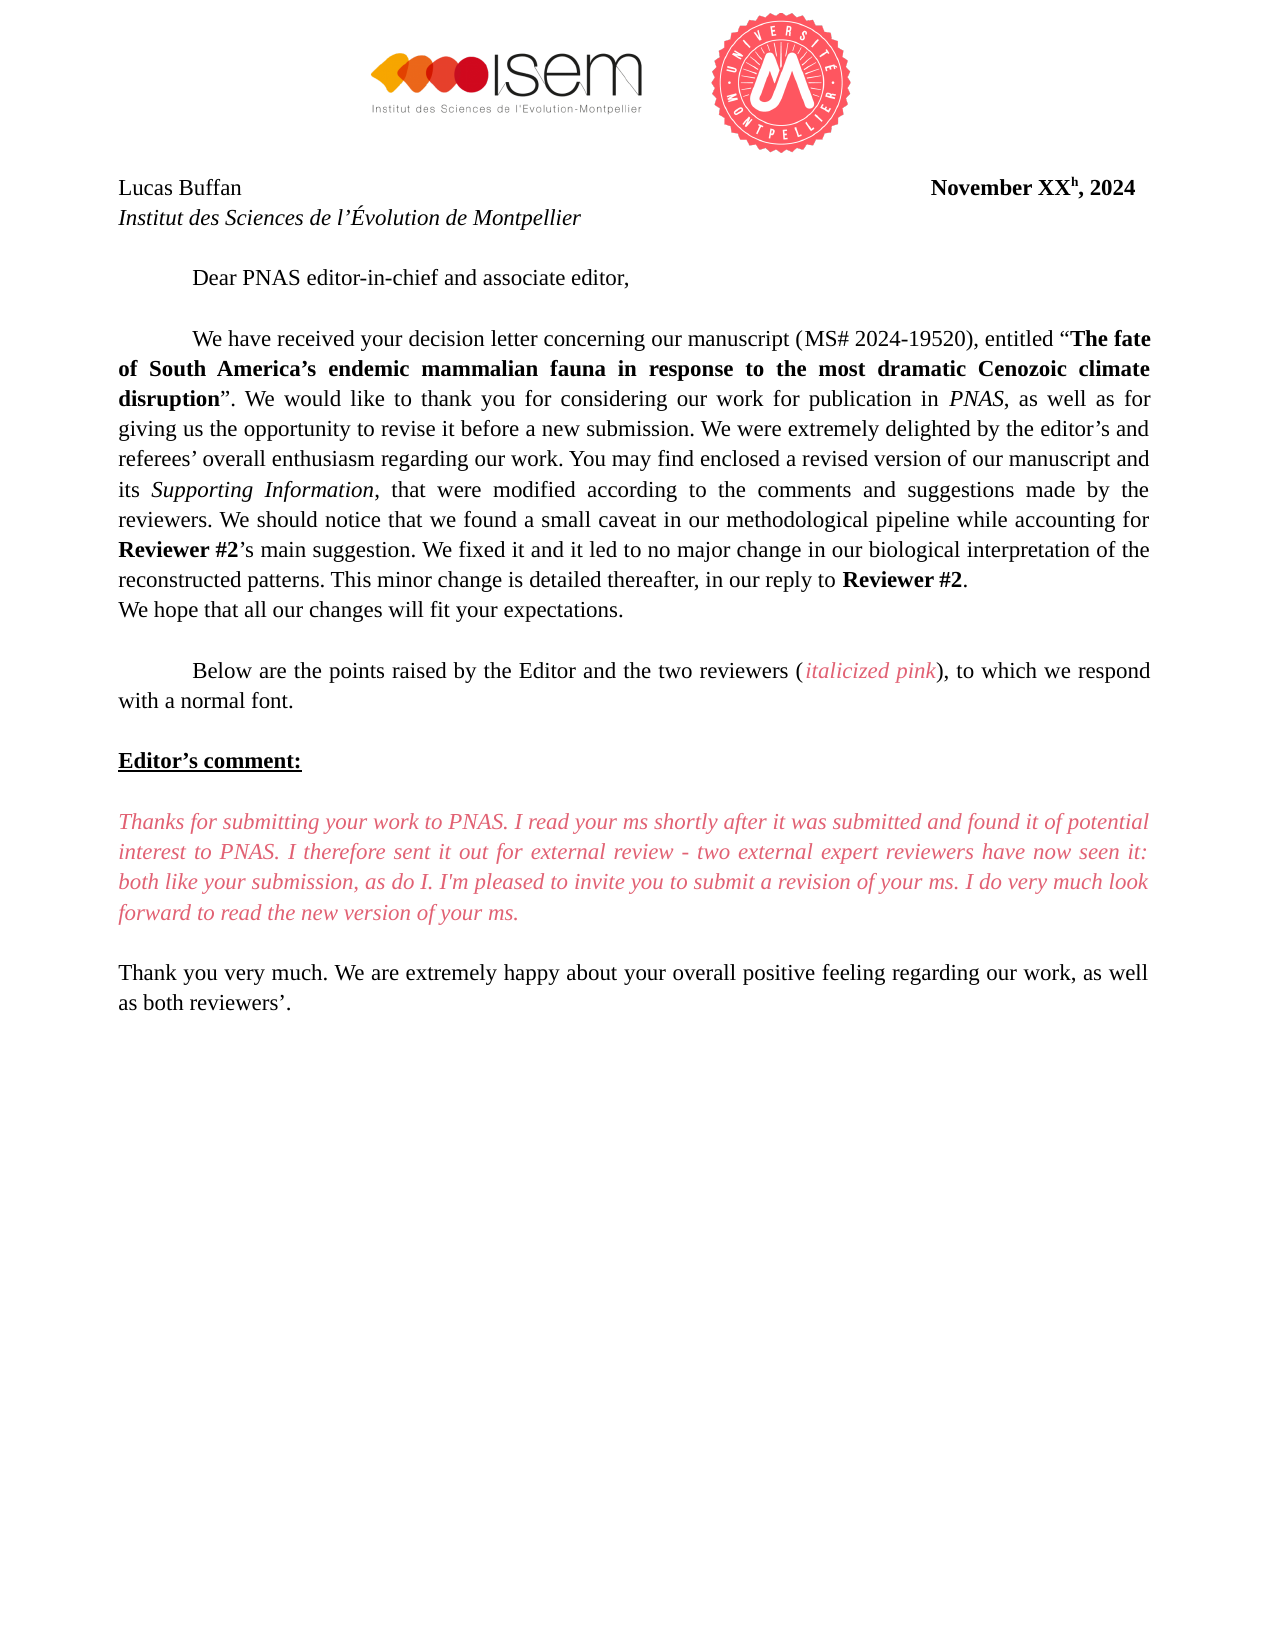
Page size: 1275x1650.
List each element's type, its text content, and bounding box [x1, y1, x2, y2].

text Thanks for submitting your work to PNAS. I read your ms shortly after it was submitted and found it of potential interest to PNAS. I therefore sent it out for external review - two external expert reviewers have now seen it: both like your submission, as do I. I'm pleased to invite you to submit a revision of your ms. I do very much look forward to read the new version of your ms. [118, 808, 1151, 925]
text Thank you very much. We are extremely happy about your overall positive feeling regarding our work, as well as both reviewers’. [118, 959, 1151, 1016]
picture [711, 13, 851, 153]
text We hope that all our changes will fit your expectations. [118, 596, 1151, 623]
text We have received your decision letter concerning our manuscript (MS# 2024-19520), entitled “The fate of South America’s endemic mammalian fauna in response to the most dramatic Cenozoic climate disruption”. We would like to thank you for considering our work for publication in PNAS, as well as for giving us the opportunity to revise it before a new submission. We were extremely delighted by the editor’s and referees’ overall enthusiasm regarding our work. You may find enclosed a revised version of our manuscript and its Supporting Information, that were modified according to the comments and suggestions made by the reviewers. We should notice that we found a small caveat in our methodological pipeline while accounting for Reviewer #2’s main suggestion. We fixed it and it led to no major change in our biological interpretation of the reconstructed patterns. This minor change is detailed thereafter, in our reply to Reviewer #2. [118, 324, 1151, 593]
text Editor’s comment: [118, 747, 1151, 774]
text Institut des Sciences de l’Évolution de Montpellier [118, 204, 1151, 230]
picture [367, 32, 645, 140]
text Lucas Buffan November XXh, 2024 [118, 173, 1151, 200]
text Below are the points raised by the Editor and the two reviewers (italicized pink), to which we respond with a normal font. [118, 657, 1151, 713]
text Dear PNAS editor-in-chief and associate editor, [118, 264, 1151, 291]
